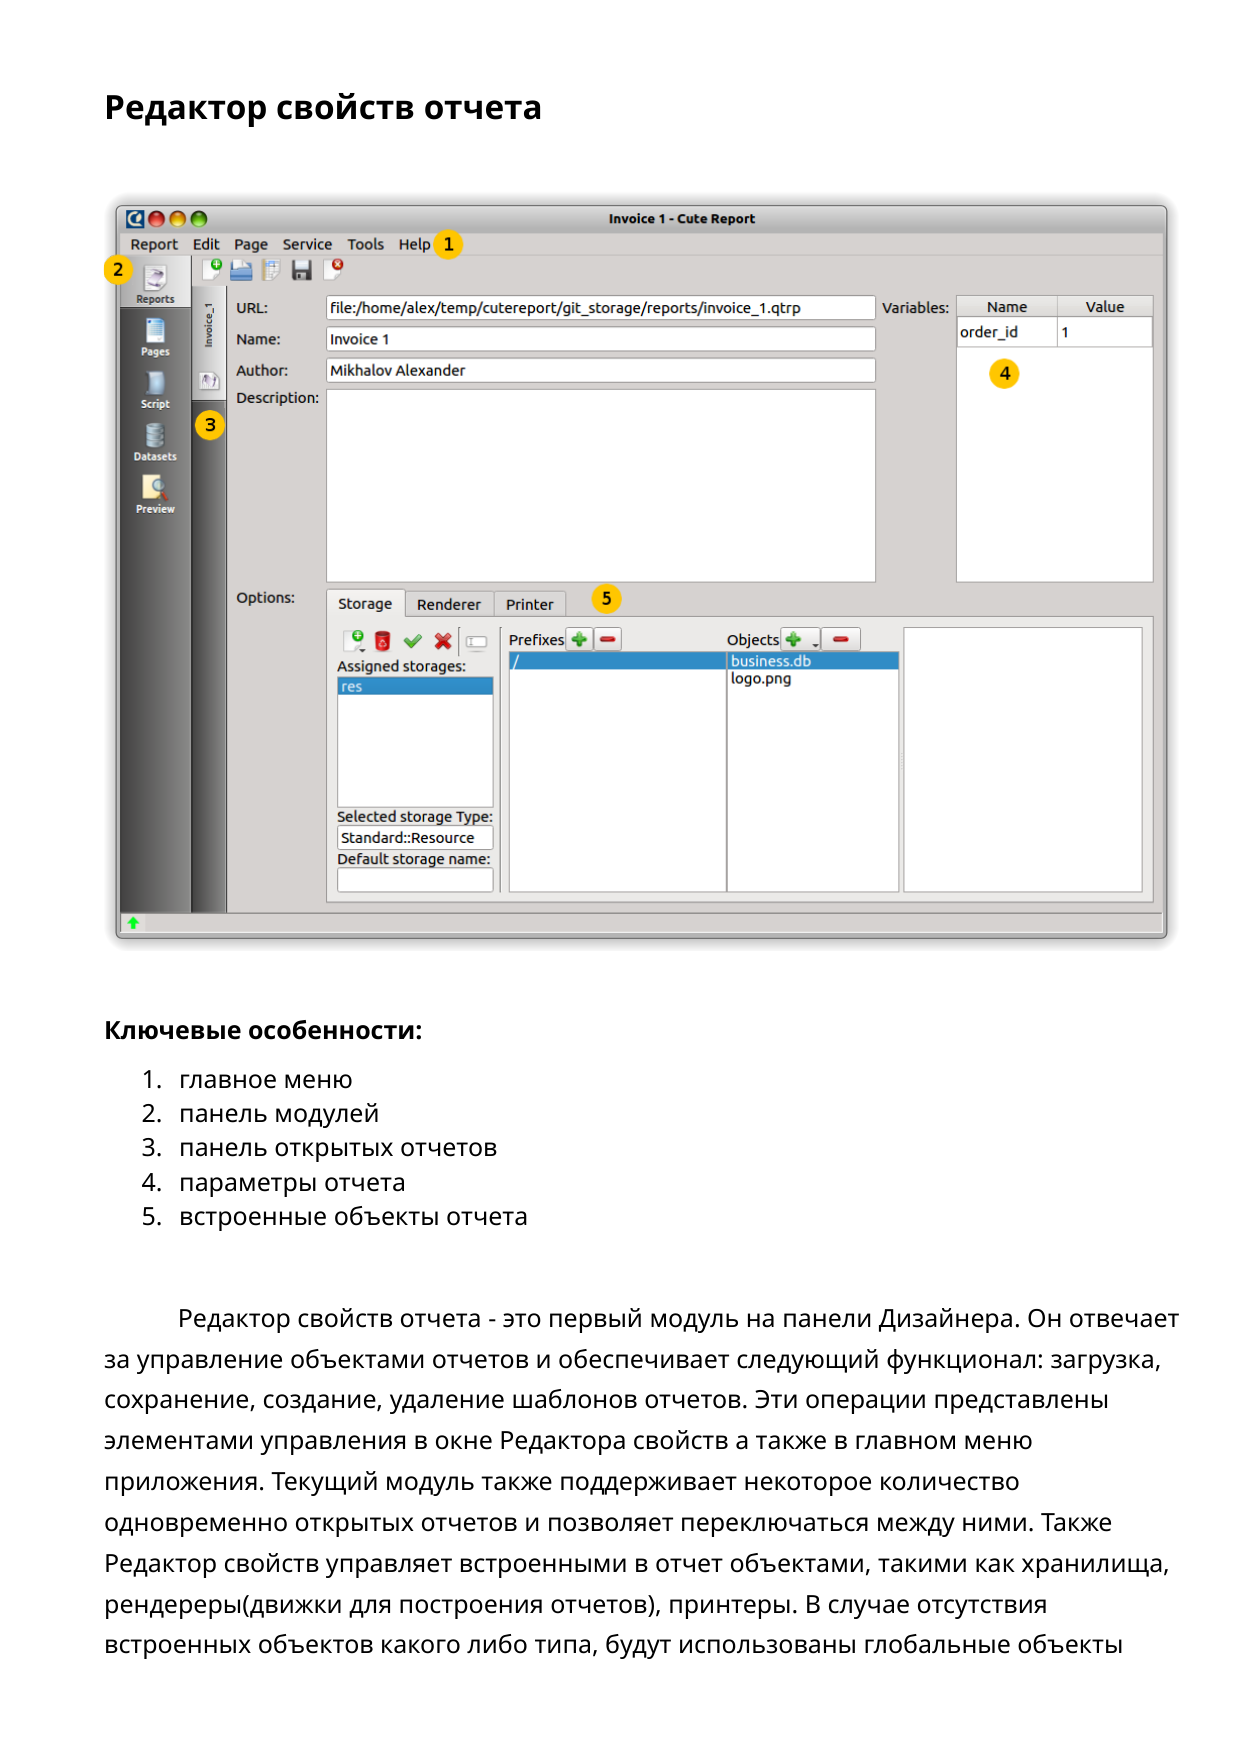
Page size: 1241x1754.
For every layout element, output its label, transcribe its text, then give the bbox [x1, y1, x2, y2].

list панель модулей [141, 1096, 1181, 1130]
text Ключевые особенности: [104, 1013, 1181, 1047]
subtitle Редактор свойств отчета [104, 83, 1181, 129]
list параметры отчета [141, 1164, 1181, 1198]
text Редактор свойств отчета - это первый модуль на панели Дизайнера. Он отвечает за управление объектами отчетов и обеспечивает следующий функционал: загрузка, сохранение, создание, удаление шаблонов отчетов. Эти операции представлены элементами управления в окне Редактора свойств а также в главном меню приложения. Текущий модуль также поддерживает некоторое количество одновременно открытых отчетов и позволяет переключаться между ними. Также Редактор свойств управляет встроенными в отчет объектами, такими как хранилища, рендереры(движки для построения отчетов), принтеры. В случае отсутствия встроенных объектов какого либо типа, будут использованы глобальные объекты [104, 1300, 1181, 1661]
list встроенные объекты отчета [141, 1198, 1181, 1232]
list панель открытых отчетов [141, 1130, 1181, 1164]
list главное меню [141, 1062, 1181, 1096]
picture [103, 191, 1181, 951]
